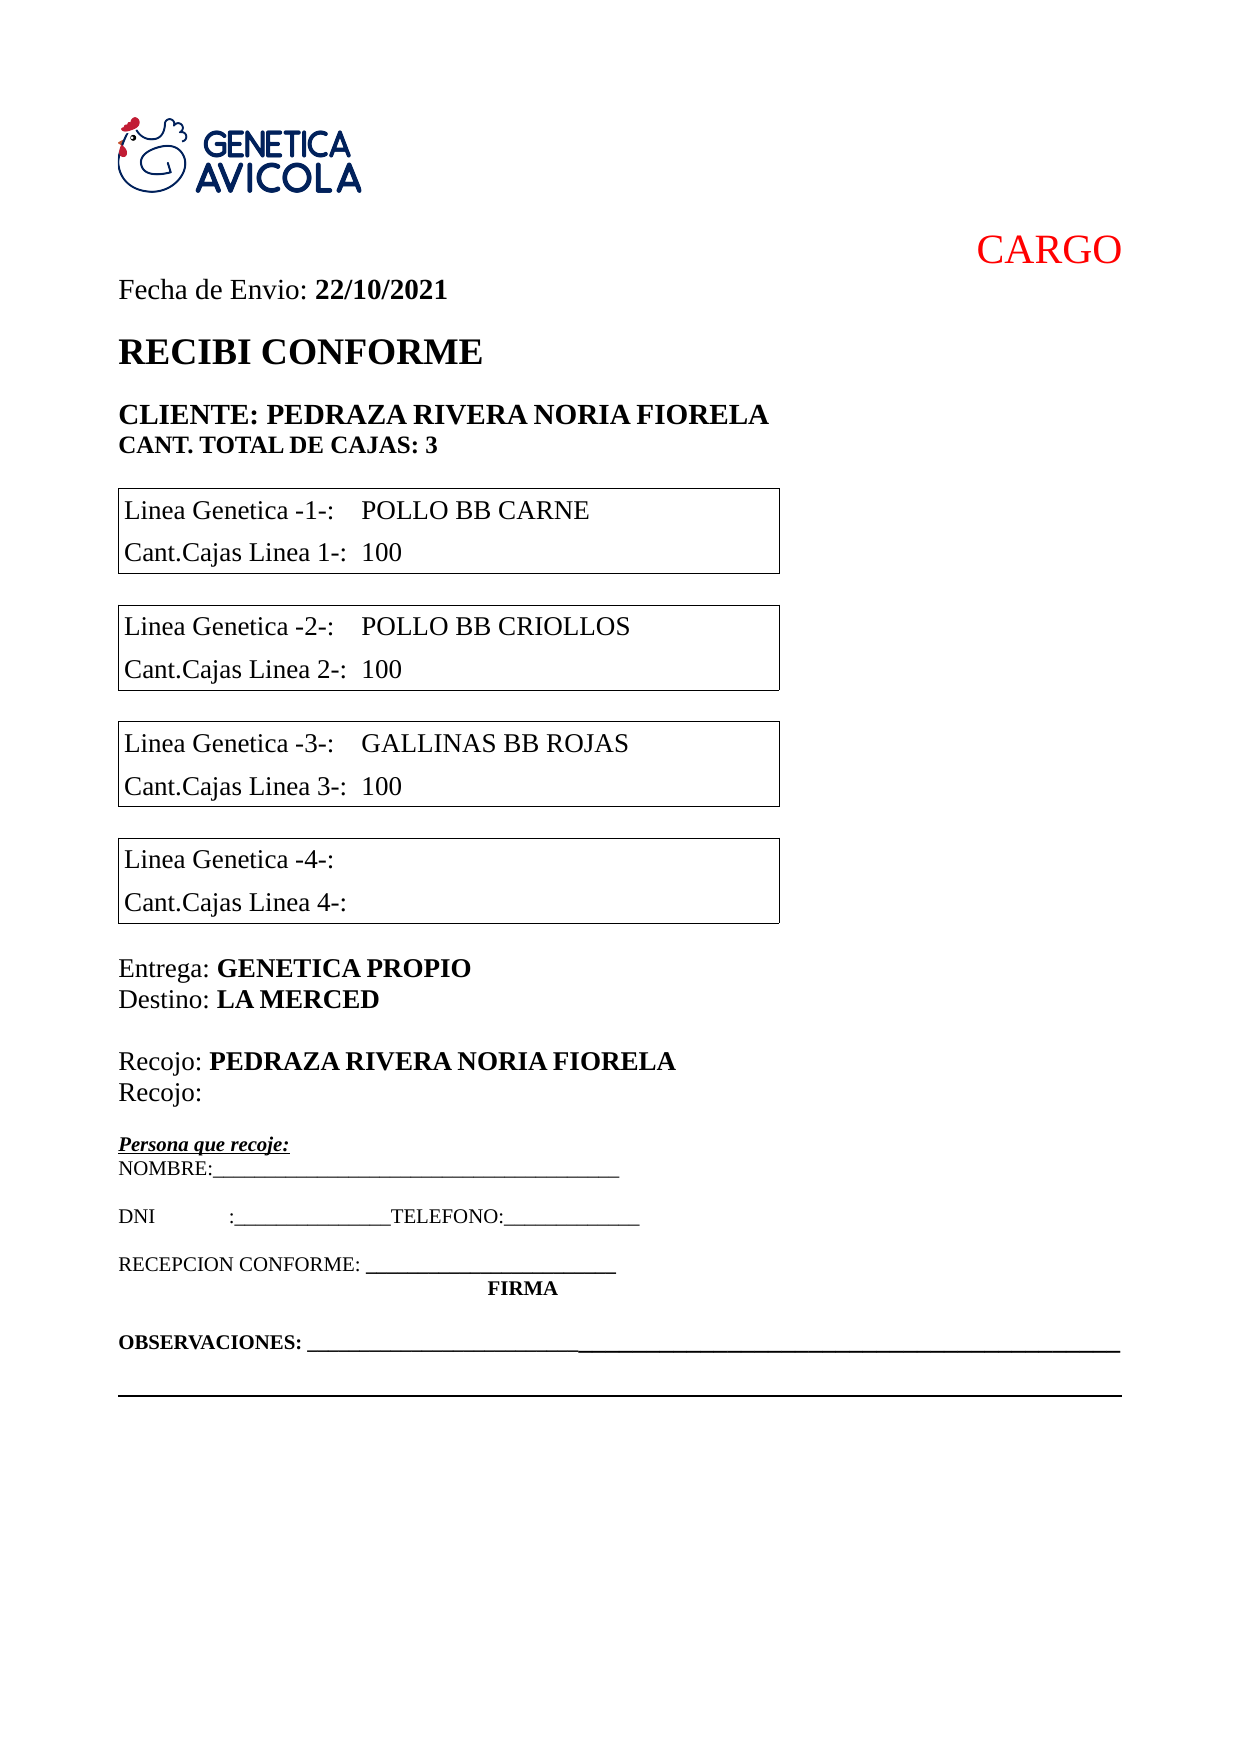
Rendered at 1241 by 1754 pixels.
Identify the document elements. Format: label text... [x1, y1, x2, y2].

table_cell Linea Genetica -3-: [119, 722, 356, 764]
text RECIBI CONFORME [118, 330, 1122, 373]
text Persona que recoje: [118, 1132, 1122, 1156]
table_cell [356, 839, 779, 880]
text CARGO [118, 224, 1122, 272]
table_cell 100 [356, 647, 779, 690]
text Fecha de Envio: 22/10/2021 [118, 272, 1122, 306]
table_cell 100 [356, 764, 779, 806]
text OBSERVACIONES: __________________________________________________________________ [118, 1324, 1122, 1355]
table_cell Linea Genetica -4-: [119, 839, 356, 880]
table_cell [356, 880, 779, 923]
table_header POLLO BB CARNE [356, 489, 779, 531]
table_cell Linea Genetica -2-: [119, 606, 356, 647]
picture [117, 117, 362, 193]
text RECEPCION CONFORME: ________________________ [118, 1252, 1122, 1276]
table_header Linea Genetica -1-: [119, 489, 356, 531]
text Recojo: [118, 1076, 1122, 1108]
text Entrega: GENETICA PROPIO [118, 952, 1122, 983]
table_cell [356, 807, 779, 838]
text Destino: LA MERCED [118, 983, 1122, 1014]
table_cell [118, 691, 356, 721]
table_cell Cant.Cajas Linea 1-: [119, 531, 356, 573]
table_cell Cant.Cajas Linea 2-: [119, 647, 356, 690]
table_cell [118, 807, 356, 838]
table_cell Cant.Cajas Linea 3-: [119, 764, 356, 806]
text NOMBRE:_______________________________________ [118, 1156, 1122, 1180]
table_cell 100 [356, 531, 779, 573]
text FIRMA [118, 1276, 1122, 1300]
text DNI :_______________TELEFONO:_____________ [118, 1204, 1122, 1228]
table_cell [356, 574, 779, 604]
text CLIENTE: PEDRAZA RIVERA NORIA FIORELA [118, 397, 1122, 431]
table_cell Cant.Cajas Linea 4-: [119, 880, 356, 923]
text Recojo: PEDRAZA RIVERA NORIA FIORELA [118, 1045, 1122, 1076]
table_cell GALLINAS BB ROJAS [356, 722, 779, 764]
table_cell [118, 574, 356, 604]
text CANT. TOTAL DE CAJAS: 3 [118, 431, 1122, 459]
table_cell [356, 691, 779, 721]
table_cell POLLO BB CRIOLLOS [356, 606, 779, 647]
